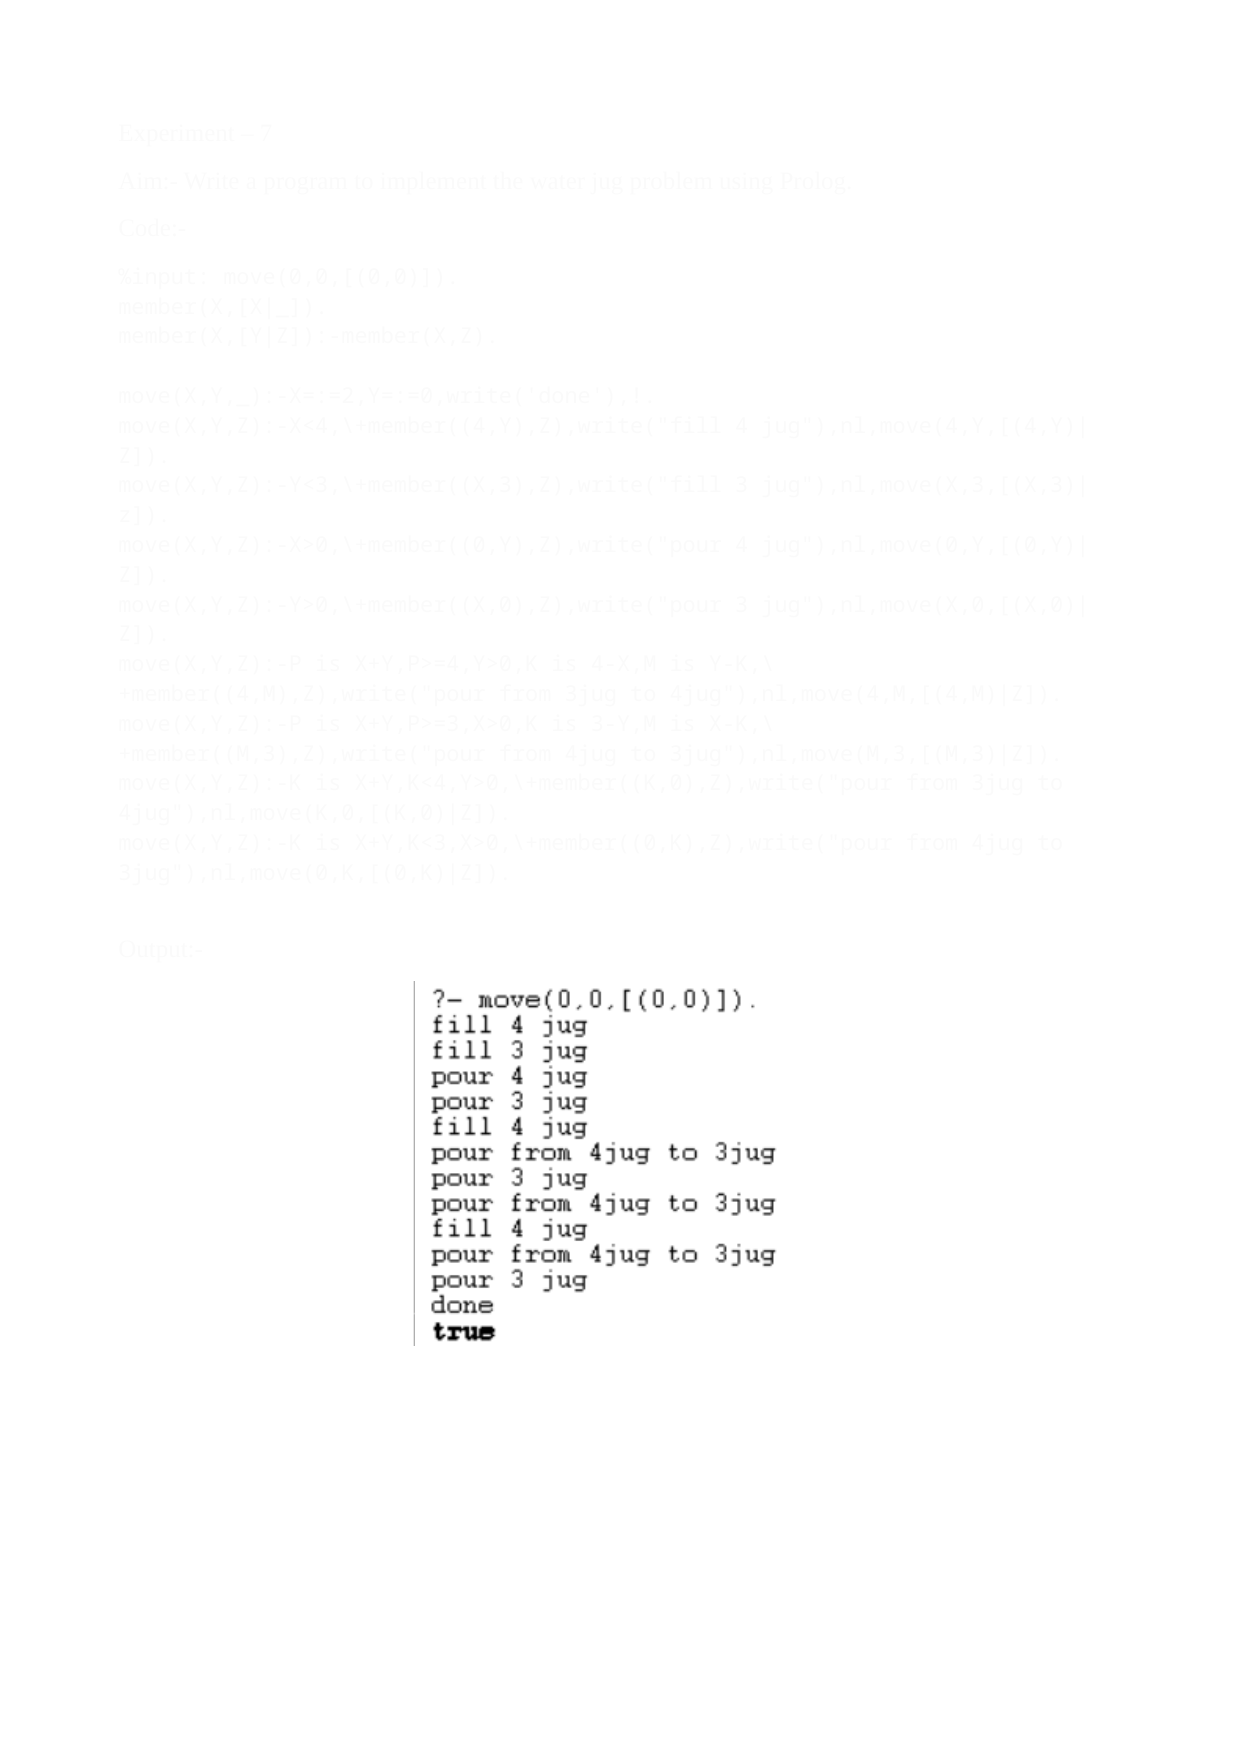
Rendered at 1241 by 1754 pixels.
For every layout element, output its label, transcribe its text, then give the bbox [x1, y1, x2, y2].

text move(X,Y,Z):-X<4,\+member((4,Y),Z),write("fill 4 jug"),nl,move(4,Y,[(4,Y)|Z]). [118, 410, 1122, 469]
text Aim:- Write a program to implement the water jug problem using Prolog. [118, 166, 1122, 194]
picture [413, 981, 827, 1346]
text move(X,Y,_):-X=:=2,Y=:=0,write('done'),!. [118, 380, 1122, 410]
text move(X,Y,Z):-X>0,\+member((0,Y),Z),write("pour 4 jug"),nl,move(0,Y,[(0,Y)|Z]). [118, 529, 1122, 588]
text Output:- [118, 934, 1122, 963]
text move(X,Y,Z):-P is X+Y,P>=3,X>0,K is 3-Y,M is X-K,\+member((M,3),Z),write("pour from 4jug to 3jug"),nl,move(M,3,[(M,3)|Z]). [118, 708, 1122, 767]
text member(X,[X|_]). [118, 291, 1122, 321]
text Code:- [118, 213, 1122, 242]
text move(X,Y,Z):-P is X+Y,P>=4,Y>0,K is 4-X,M is Y-K,\+member((4,M),Z),write("pour from 3jug to 4jug"),nl,move(4,M,[(4,M)|Z]). [118, 648, 1122, 708]
text member(X,[Y|Z]):-member(X,Z). [118, 321, 1122, 350]
text move(X,Y,Z):-K is X+Y,K<4,Y>0,\+member((K,0),Z),write("pour from 3jug to 4jug"),nl,move(K,0,[(K,0)|Z]). [118, 767, 1122, 827]
text move(X,Y,Z):-Y>0,\+member((X,0),Z),write("pour 3 jug"),nl,move(X,0,[(X,0)|Z]). [118, 588, 1122, 648]
text move(X,Y,Z):-K is X+Y,K<3,X>0,\+member((0,K),Z),write("pour from 4jug to 3jug"),nl,move(0,K,[(0,K)|Z]). [118, 827, 1122, 886]
text %input: move(0,0,[(0,0)]). [118, 261, 1122, 291]
text move(X,Y,Z):-Y<3,\+member((X,3),Z),write("fill 3 jug"),nl,move(X,3,[(X,3)|z]). [118, 469, 1122, 529]
text Experiment – 7 [118, 118, 1122, 147]
